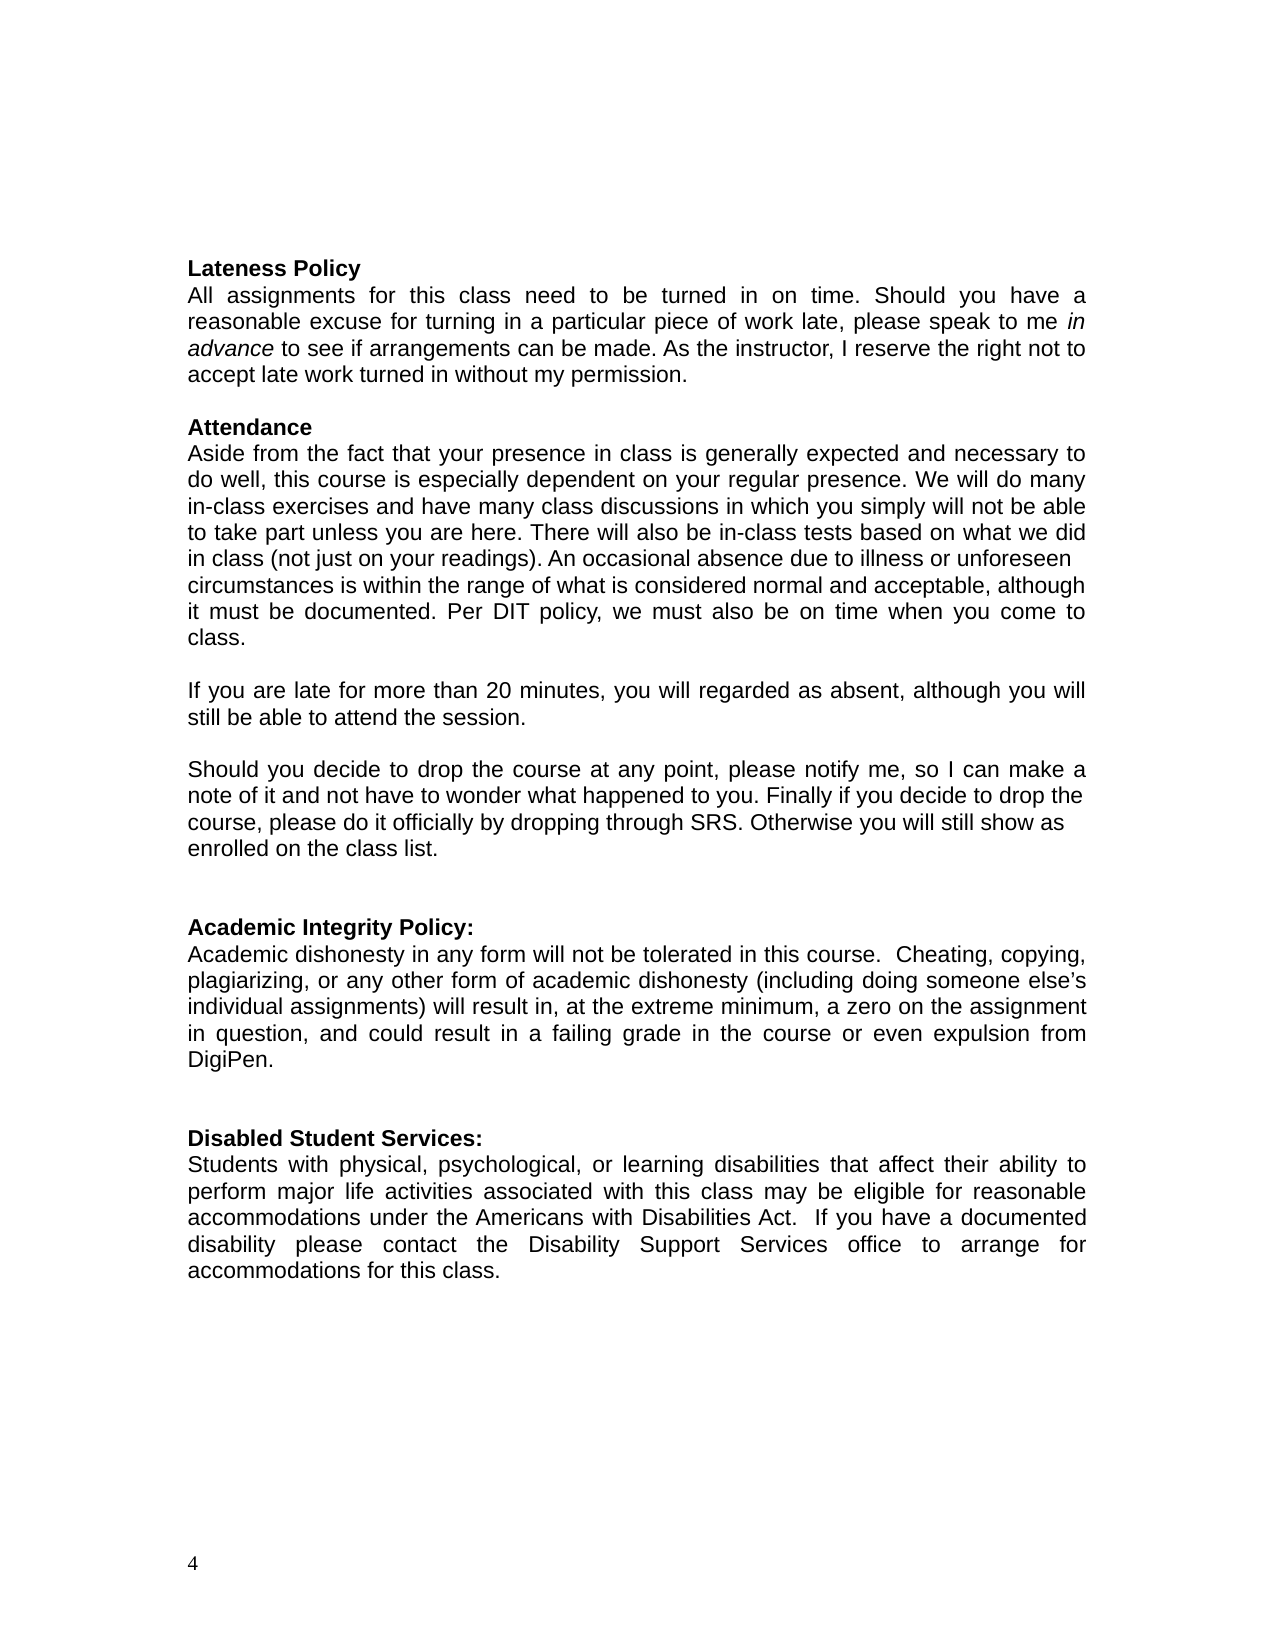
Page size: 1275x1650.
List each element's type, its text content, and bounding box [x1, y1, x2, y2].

text Academic Integrity Policy: [187, 914, 1087, 941]
text If you are late for more than 20 minutes, you will regarded as absent, although you will still be able to attend the session. [187, 677, 1087, 730]
text All assignments for this class need to be turned in on time. Should you have a reasonable excuse for turning in a particular piece of work late, please speak to me in advance to see if arrangements can be made. As the instructor, I reserve the right not to accept late work turned in without my permission. [187, 282, 1087, 387]
text Disabled Student Services: [187, 1125, 1087, 1151]
text Academic dishonesty in any form will not be tolerated in this course. Cheating, copying, plagiarizing, or any other form of academic dishonesty (including doing someone else’s individual assignments) will result in, at the extreme minimum, a zero on the assignment in question, and could result in a failing grade in the course or even expulsion from DigiPen. [187, 941, 1087, 1072]
text course, please do it officially by dropping through SRS. Otherwise you will still show as [187, 809, 1087, 835]
text Lateness Policy [187, 255, 1087, 282]
text Attendance [187, 413, 1087, 440]
text it must be documented. Per DIT policy, we must also be on time when you come to class. [187, 598, 1087, 651]
text Aside from the fact that your presence in class is generally expected and necessary to do well, this course is especially dependent on your regular presence. We will do many in-class exercises and have many class discussions in which you simply will not be able to take part unless you are here. There will also be in-class tests based on what we did in class (not just on your readings). An occasional absence due to illness or unforeseen [187, 440, 1087, 572]
text Students with physical, psychological, or learning disabilities that affect their ability to perform major life activities associated with this class may be eligible for reasonable accommodations under the Americans with Disabilities Act. If you have a documented disability please contact the Disability Support Services office to arrange for accommodations for this class. [187, 1151, 1087, 1283]
text enrolled on the class list. [187, 835, 1087, 862]
text Should you decide to drop the course at any point, please notify me, so I can make a note of it and not have to wonder what happened to you. Finally if you decide to drop the [187, 756, 1087, 809]
text circumstances is within the range of what is considered normal and acceptable, although [187, 572, 1087, 598]
